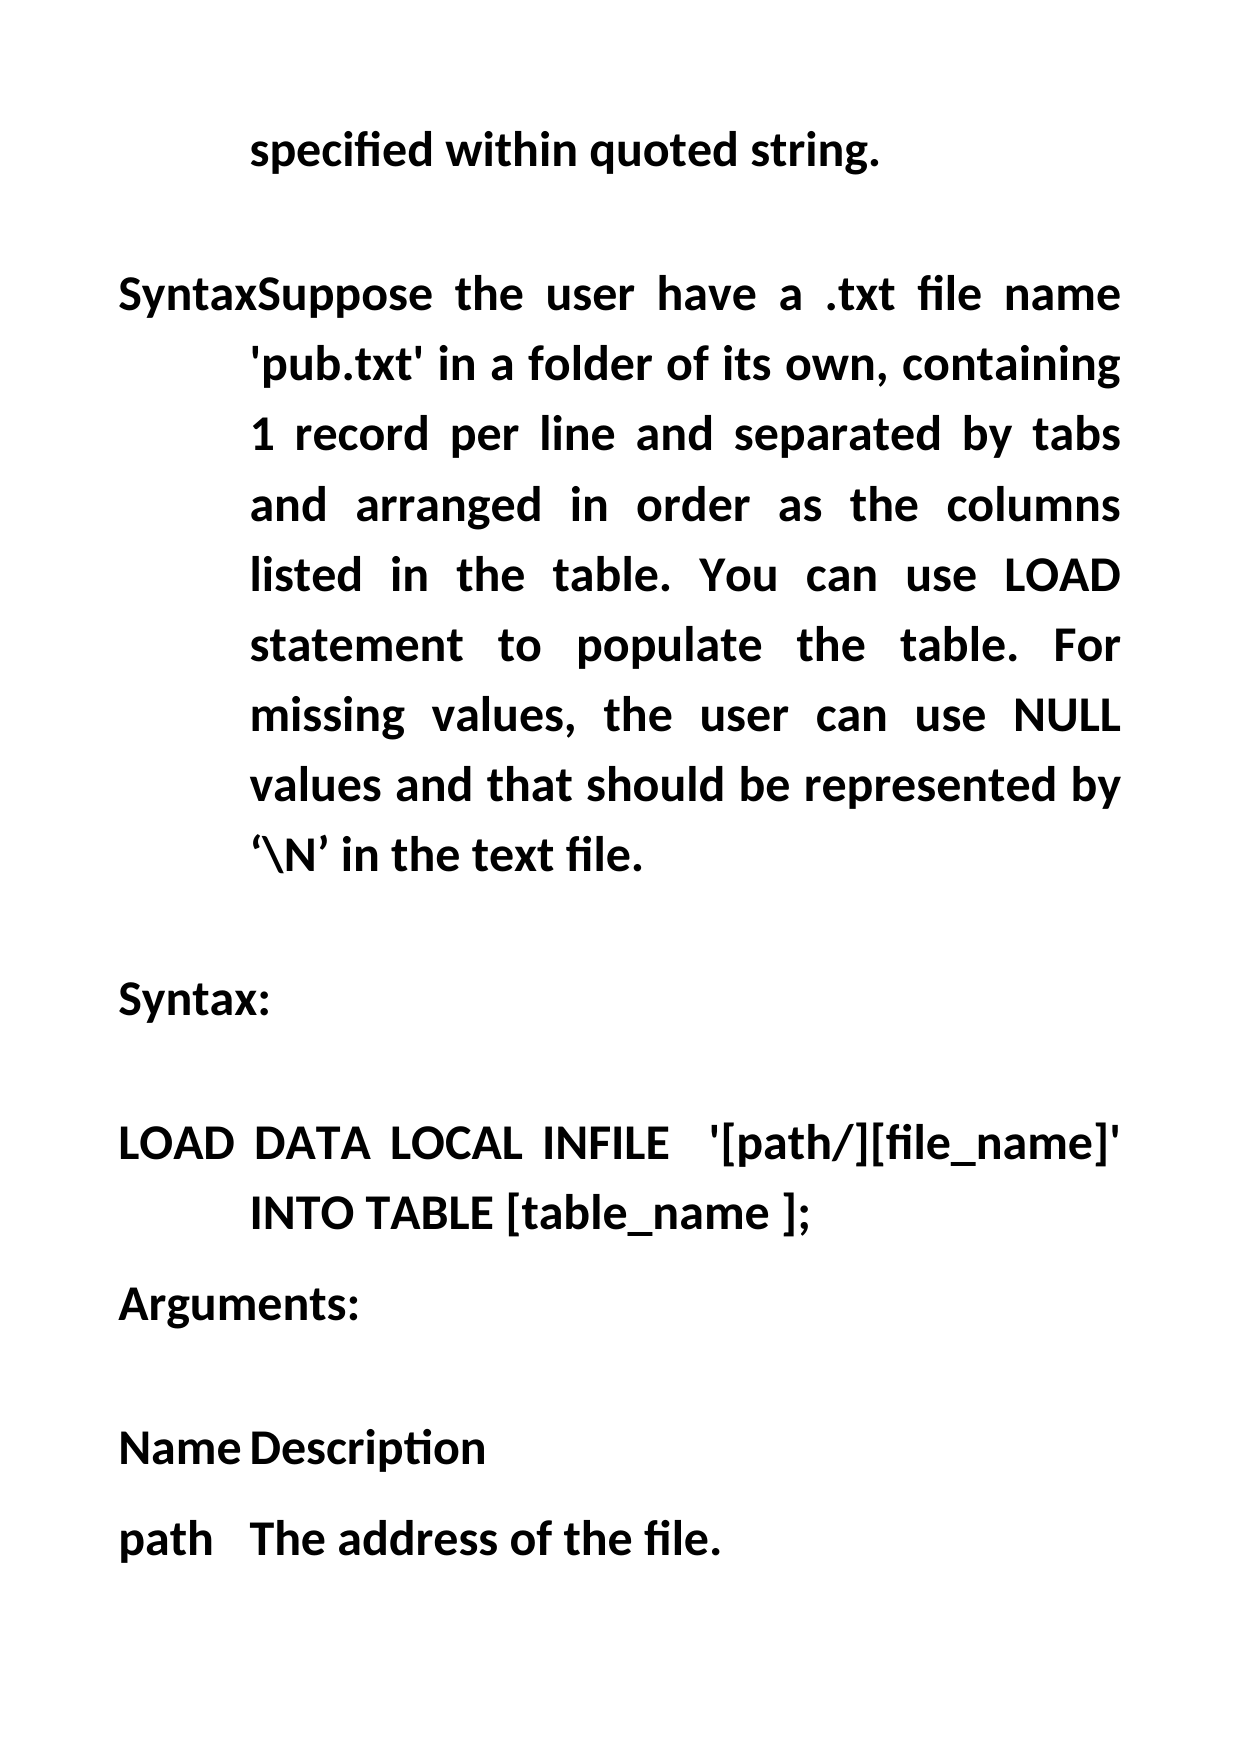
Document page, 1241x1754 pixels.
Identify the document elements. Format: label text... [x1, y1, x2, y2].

text LOAD DATA LOCAL INFILE '[path/][file_name]' INTO TABLE [table_name ]; [118, 1111, 1122, 1242]
text path The address of the file. [118, 1507, 1122, 1568]
text Name Description [118, 1416, 1122, 1477]
text Syntax: [118, 967, 1122, 1028]
text Arguments: [118, 1272, 1122, 1333]
text SyntaxSuppose the user have a .txt file name 'pub.txt' in a folder of its own, containing 1 record per line and separated by tabs and arranged in order as the columns listed in the table. You can use LOAD statement to populate the table. For missing values, the user can use NULL values and that should be represented by ‘\N’ in the text file. [118, 262, 1122, 884]
text specified within quoted string. [118, 118, 1122, 179]
